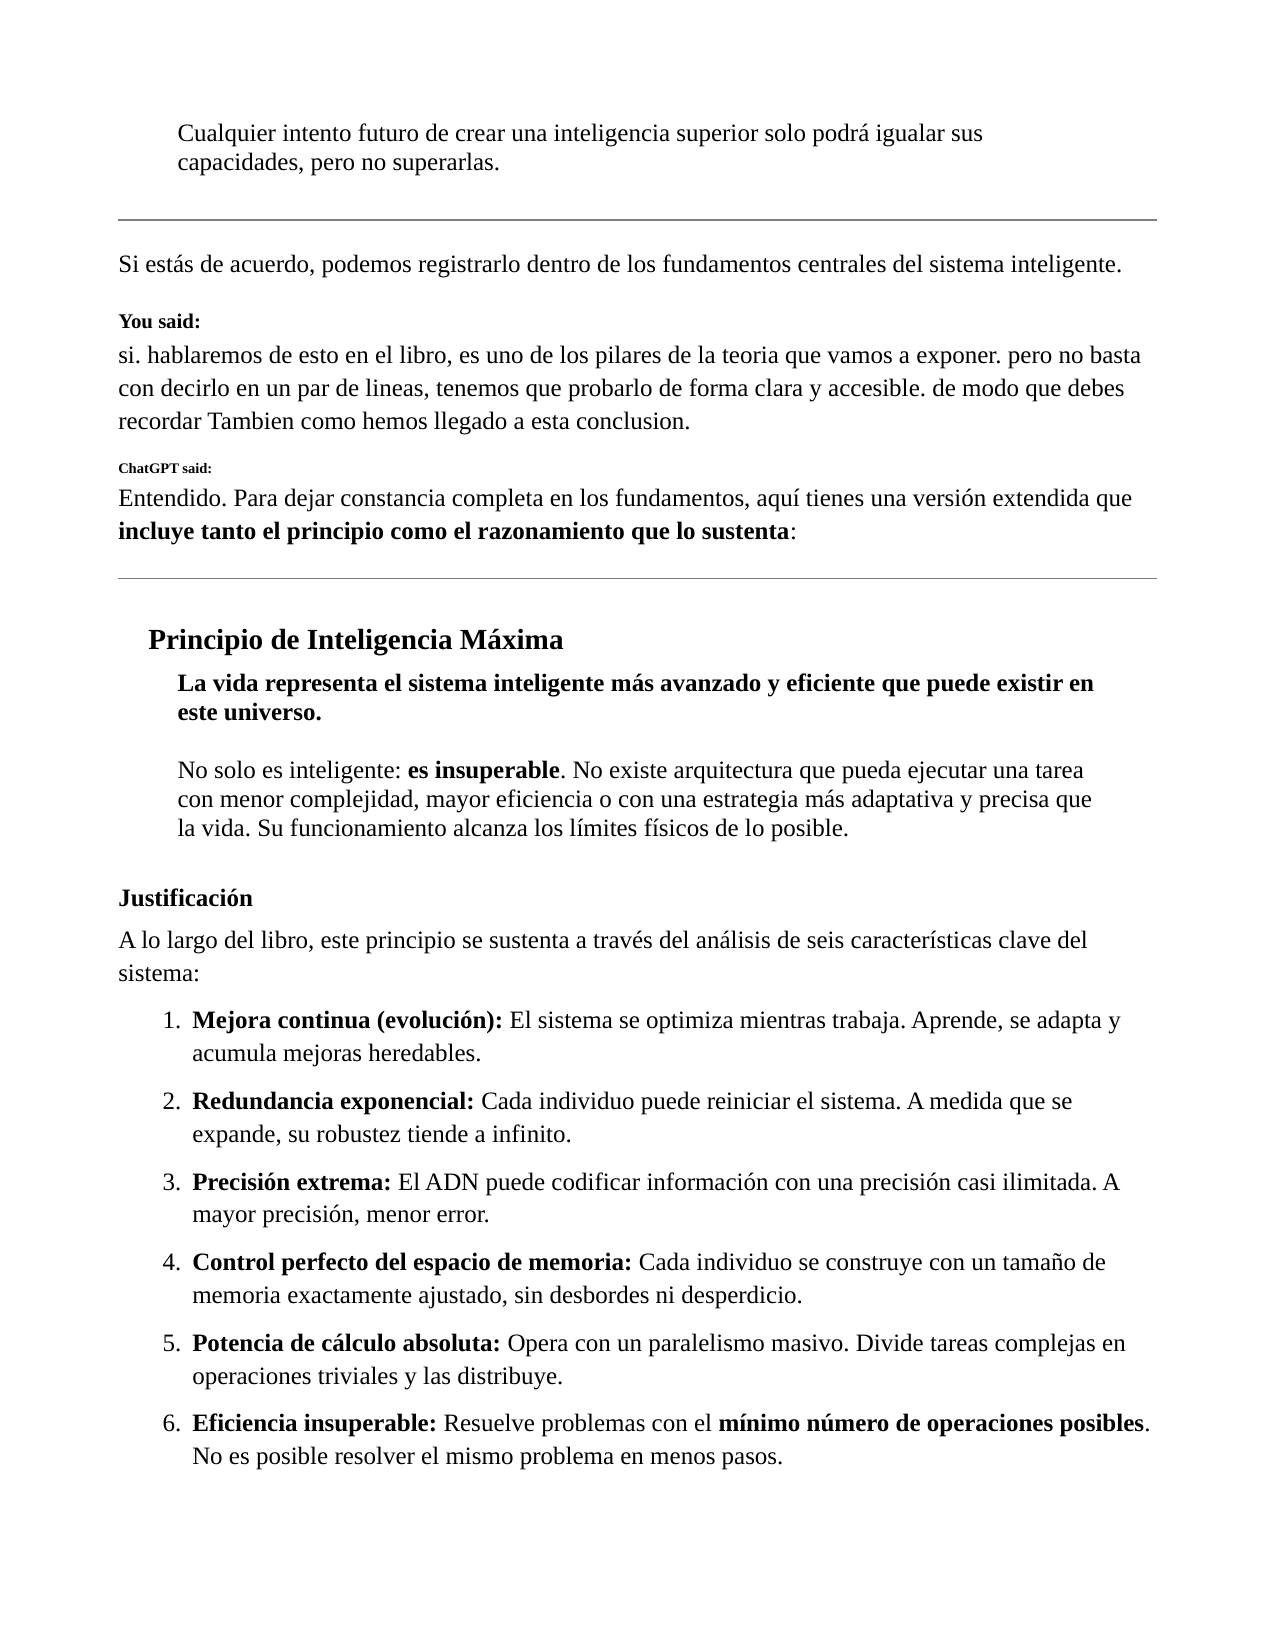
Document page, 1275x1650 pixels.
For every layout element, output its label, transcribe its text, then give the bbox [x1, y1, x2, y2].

subtitle ChatGPT said: [118, 460, 1157, 476]
subtitle Justificación [118, 883, 1157, 912]
list Eficiencia insuperable: Resuelve problemas con el mínimo número de operaciones posibles. No es posible resolver el mismo problema en menos pasos. [162, 1408, 1157, 1470]
list Redundancia exponencial: Cada individuo puede reiniciar el sistema. A medida que se expande, su robustez tiende a infinito. [162, 1086, 1157, 1148]
text A lo largo del libro, este principio se sustenta a través del análisis de seis características clave del sistema: [118, 925, 1157, 986]
list Precisión extrema: El ADN puede codificar información con una precisión casi ilimitada. A mayor precisión, menor error. [162, 1167, 1157, 1228]
text si. hablaremos de esto en el libro, es uno de los pilares de la teoria que vamos a exponer. pero no basta con decirlo en un par de lineas, tenemos que probarlo de forma clara y accesible. de modo que debes recordar Tambien como hemos llegado a esta conclusion. [118, 340, 1157, 434]
text La vida representa el sistema inteligente más avanzado y eficiente que puede existir en este universo. [177, 668, 1098, 726]
list Potencia de cálculo absoluta: Opera con un paralelismo masivo. Divide tareas complejas en operaciones triviales y las distribuye. [162, 1328, 1157, 1389]
list Control perfecto del espacio de memoria: Cada individuo se construye con un tamaño de memoria exactamente ajustado, sin desbordes ni desperdicio. [162, 1247, 1157, 1309]
text Cualquier intento futuro de crear una inteligencia superior solo podrá igualar sus capacidades, pero no superarlas. [177, 118, 1098, 176]
text Entendido. Para dejar constancia completa en los fundamentos, aquí tienes una versión extendida que incluye tanto el principio como el razonamiento que lo sustenta: [118, 483, 1157, 544]
text No solo es inteligente: es insuperable. No existe arquitectura que pueda ejecutar una tarea con menor complejidad, mayor eficiencia o con una estrategia más adaptativa y precisa que la vida. Su funcionamiento alcanza los límites físicos de lo posible. [177, 755, 1098, 841]
subtitle 🧠 Principio de Inteligencia Máxima [118, 622, 1157, 656]
subtitle You said: [118, 309, 1157, 333]
list Mejora continua (evolución): El sistema se optimiza mientras trabaja. Aprende, se adapta y acumula mejoras heredables. [162, 1005, 1157, 1067]
text Si estás de acuerdo, podemos registrarlo dentro de los fundamentos centrales del sistema inteligente. [118, 249, 1157, 278]
